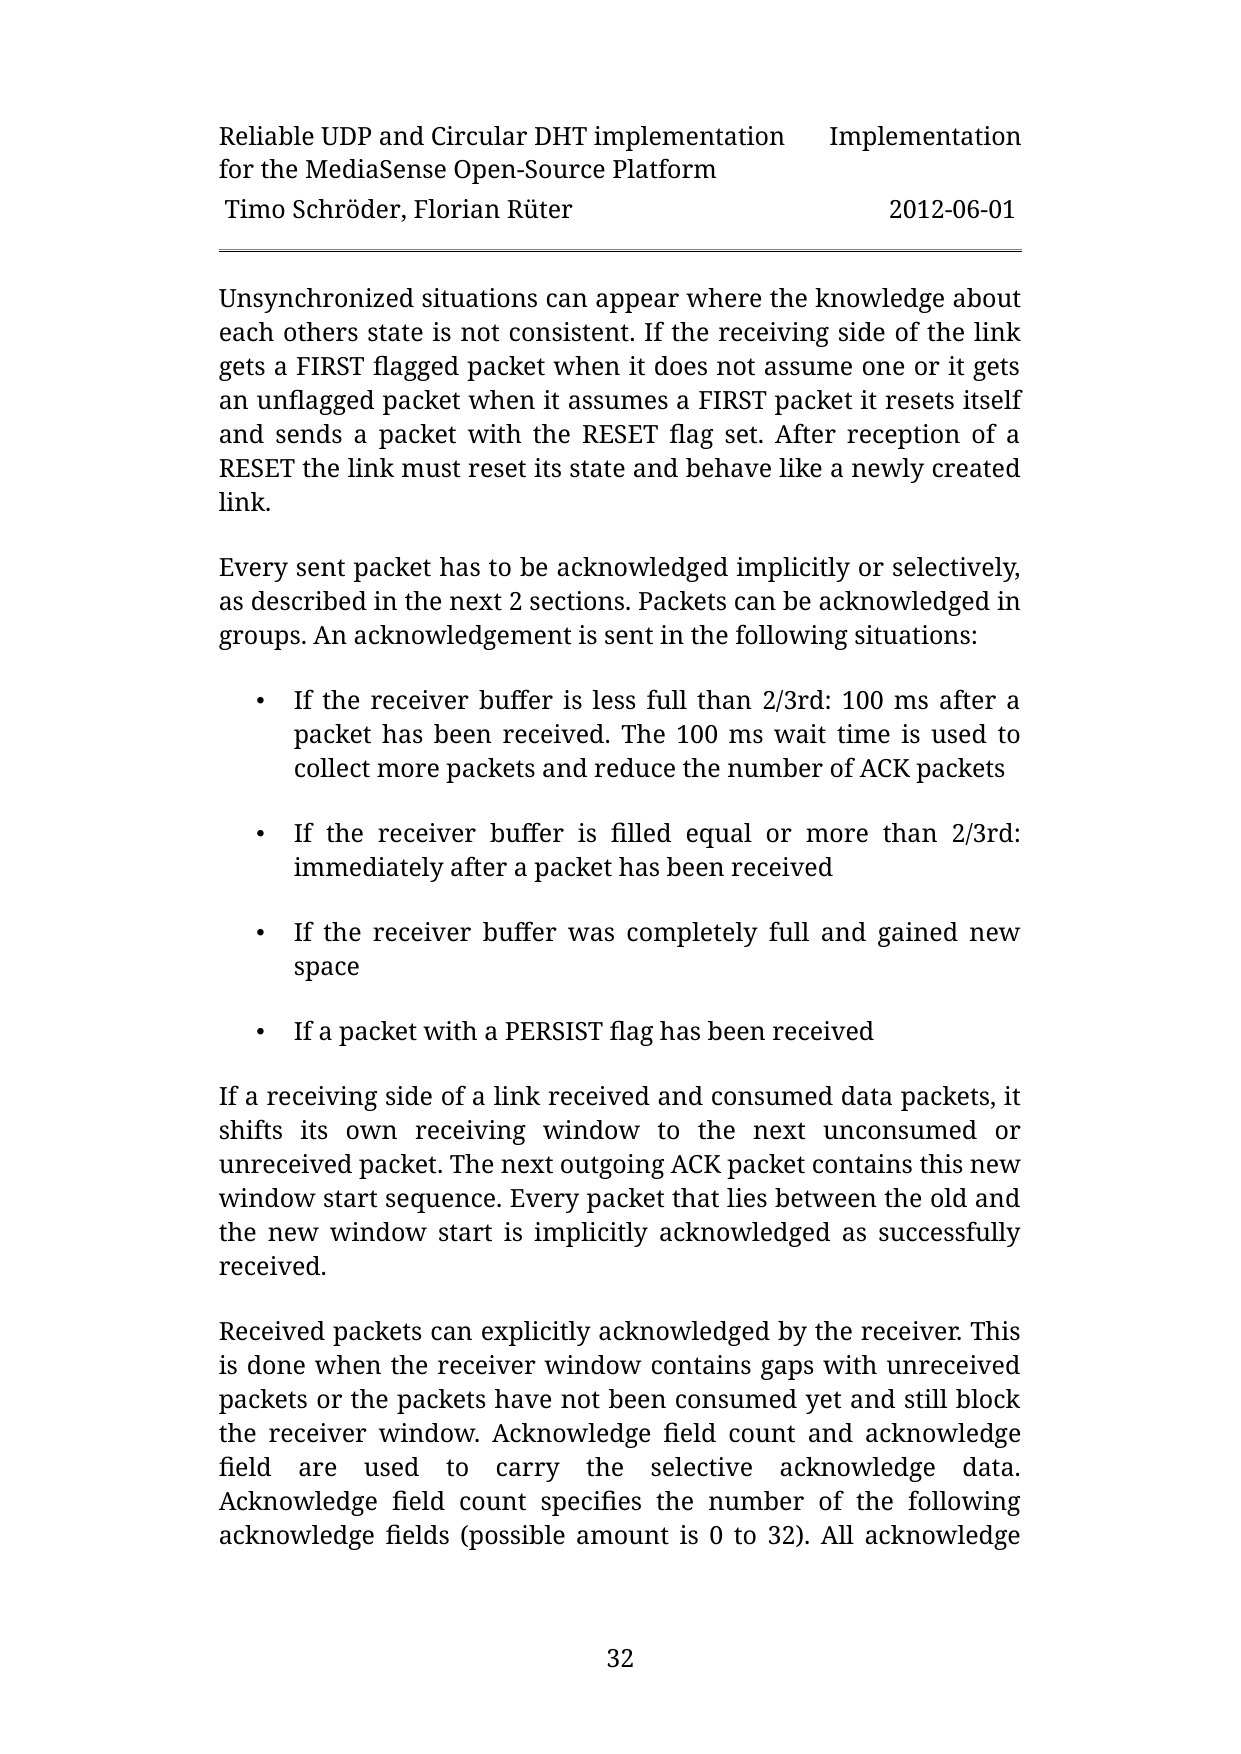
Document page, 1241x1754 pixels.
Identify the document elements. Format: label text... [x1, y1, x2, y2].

list If the receiver buffer is less full than 2/3rd: 100 ms after a packet has been received. The 100 ms wait time is used to collect more packets and reduce the number of ACK packets [256, 683, 1022, 785]
text Every sent packet has to be acknowledged implicitly or selectively, as described in the next 2 sections. Packets can be acknowledged in groups. An acknowledgement is sent in the following situations: [218, 550, 1022, 652]
list If the receiver buffer is filled equal or more than 2/3rd: immediately after a packet has been received [256, 816, 1022, 884]
list If the receiver buffer was completely full and gained new space [256, 914, 1022, 983]
text Unsynchronized situations can appear where the knowledge about each others state is not consistent. If the receiving side of the link gets a FIRST flagged packet when it does not assume one or it gets an unflagged packet when it assumes a FIRST packet it resets itself and sends a packet with the RESET flag set. After reception of a RESET the link must reset its state and behave like a newly created link. [218, 281, 1022, 519]
list If a packet with a PERSIST flag has been received [256, 1013, 1022, 1047]
text If a receiving side of a link received and consumed data packets, it shifts its own receiving window to the next unconsumed or unreceived packet. The next outgoing ACK packet contains this new window start sequence. Every packet that lies between the old and the new window start is implicitly acknowledged as successfully received. [218, 1078, 1022, 1283]
text Received packets can explicitly acknowledged by the receiver. This is done when the receiver window contains gaps with unreceived packets or the packets have not been consumed yet and still block the receiver window. Acknowledge field count and acknowledge field are used to carry the selective acknowledge data. Acknowledge field count specifies the number of the following acknowledge fields (possible amount is 0 to 32). All acknowledge [218, 1313, 1022, 1552]
